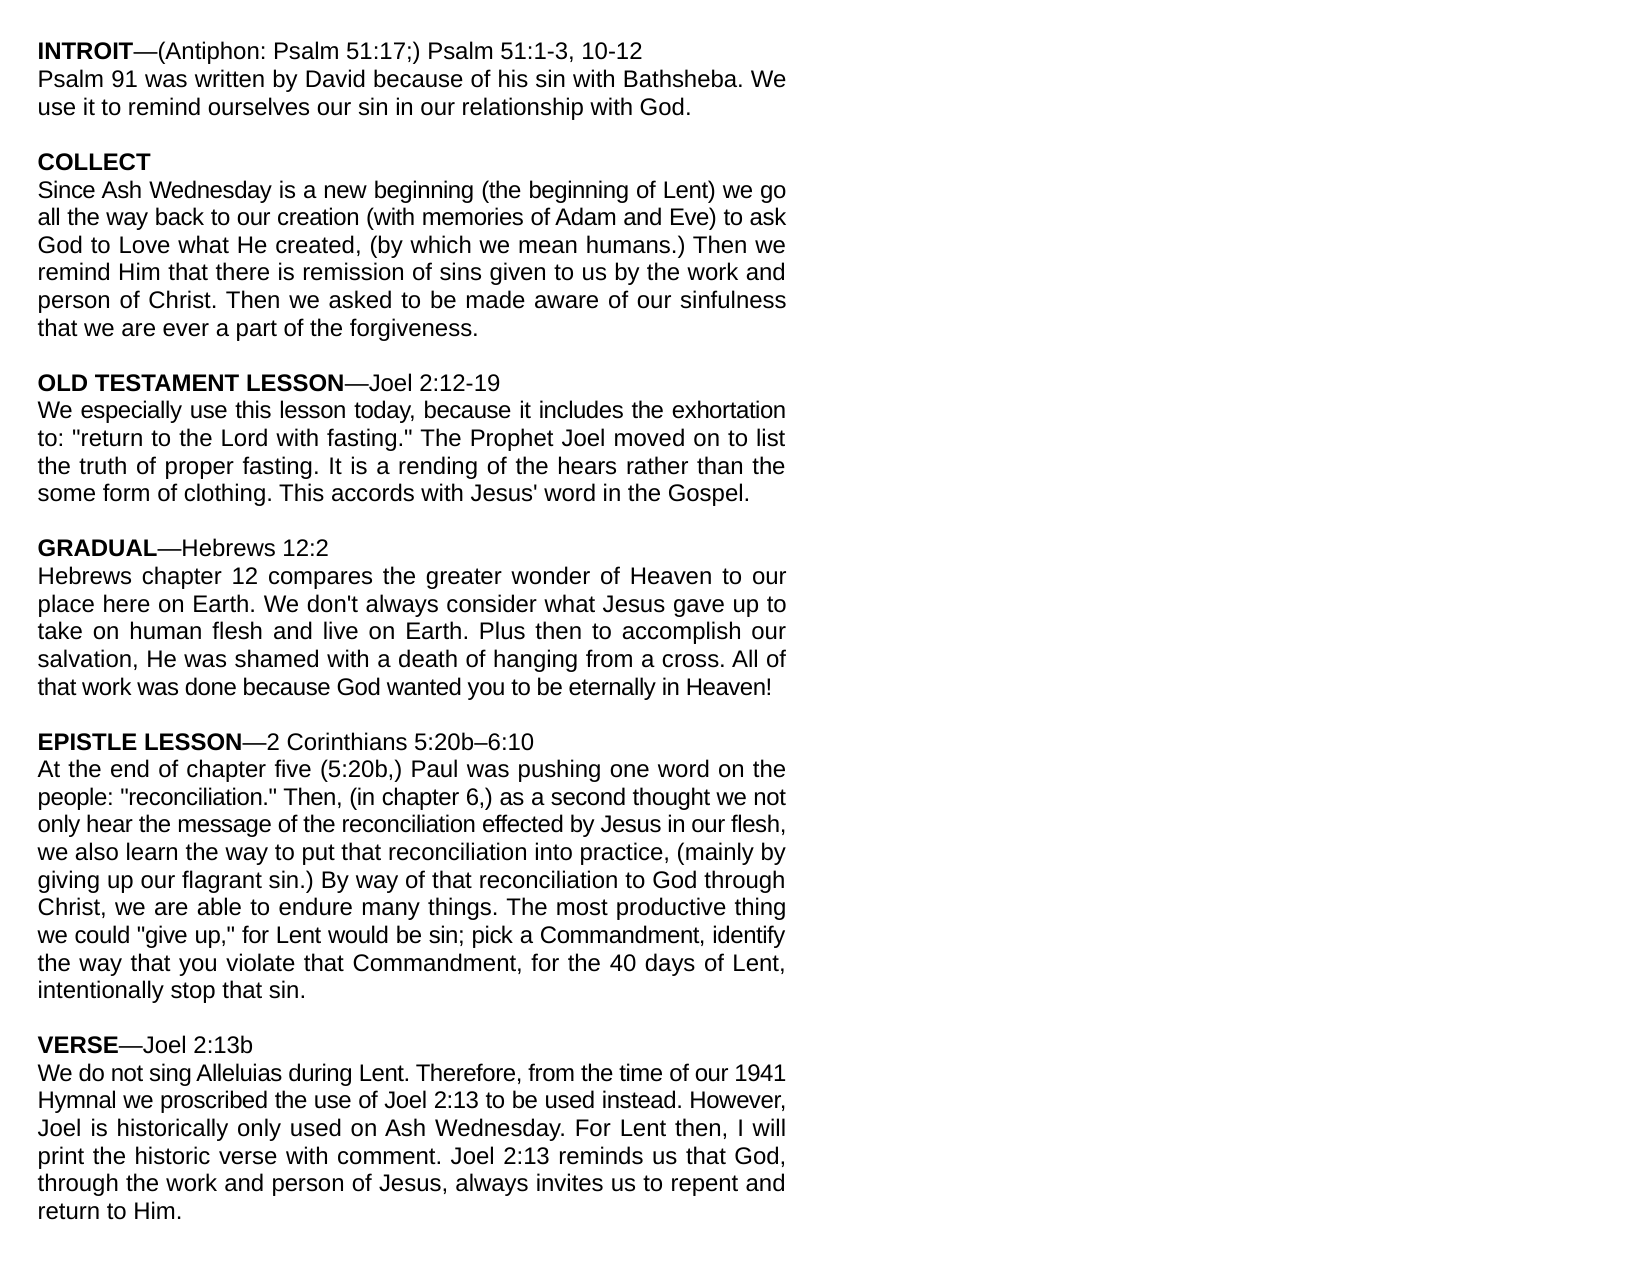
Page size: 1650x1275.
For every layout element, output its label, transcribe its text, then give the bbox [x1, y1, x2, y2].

text At the end of chapter five (5:20b,) Paul was pushing one word on the people: "reconciliation." Then, (in chapter 6,) as a second thought we not only hear the message of the reconciliation effected by Jesus in our flesh, we also learn the way to put that reconciliation into practice, (mainly by giving up our flagrant sin.) By way of that reconciliation to God through Christ, we are able to endure many things. The most productive thing we could "give up," for Lent would be sin; pick a Commandment, identify the way that you violate that Commandment, for the 40 days of Lent, intentionally stop that sin. [37, 755, 787, 1004]
text INTROIT—(Antiphon: Psalm 51:17;) Psalm 51:1-3, 10-12 [37, 37, 787, 65]
text We do not sing Alleluias during Lent. Therefore, from the time of our 1941 Hymnal we proscribed the use of Joel 2:13 to be used instead. However, Joel is historically only used on Ash Wednesday. For Lent then, I will print the historic verse with comment. Joel 2:13 reminds us that God, through the work and person of Jesus, always invites us to repent and return to Him. [37, 1059, 787, 1224]
text GRADUAL—Hebrews 12:2 [37, 534, 787, 562]
text Since Ash Wednesday is a new beginning (the beginning of Lent) we go all the way back to our creation (with memories of Adam and Eve) to ask God to Love what He created, (by which we mean humans.) Then we remind Him that there is remission of sins given to us by the work and person of Christ. Then we asked to be made aware of our sinfulness that we are ever a part of the forgiveness. [37, 176, 787, 341]
text Hebrews chapter 12 compares the greater wonder of Heaven to our place here on Earth. We don't always consider what Jesus gave up to take on human flesh and live on Earth. Plus then to accomplish our salvation, He was shamed with a death of hanging from a cross. All of that work was done because God wanted you to be eternally in Heaven! [37, 562, 787, 700]
text COLLECT [37, 148, 787, 176]
text EPISTLE LESSON—2 Corinthians 5:20b–6:10 [37, 728, 787, 755]
text Psalm 91 was written by David because of his sin with Bathsheba. We use it to remind ourselves our sin in our relationship with God. [37, 65, 787, 120]
text We especially use this lesson today, because it includes the exhortation to: "return to the Lord with fasting." The Prophet Joel moved on to list the truth of proper fasting. It is a rending of the hears rather than the some form of clothing. This accords with Jesus' word in the Gospel. [37, 396, 787, 507]
text OLD TESTAMENT LESSON—Joel 2:12-19 [37, 369, 787, 396]
text VERSE—Joel 2:13b [37, 1031, 787, 1059]
